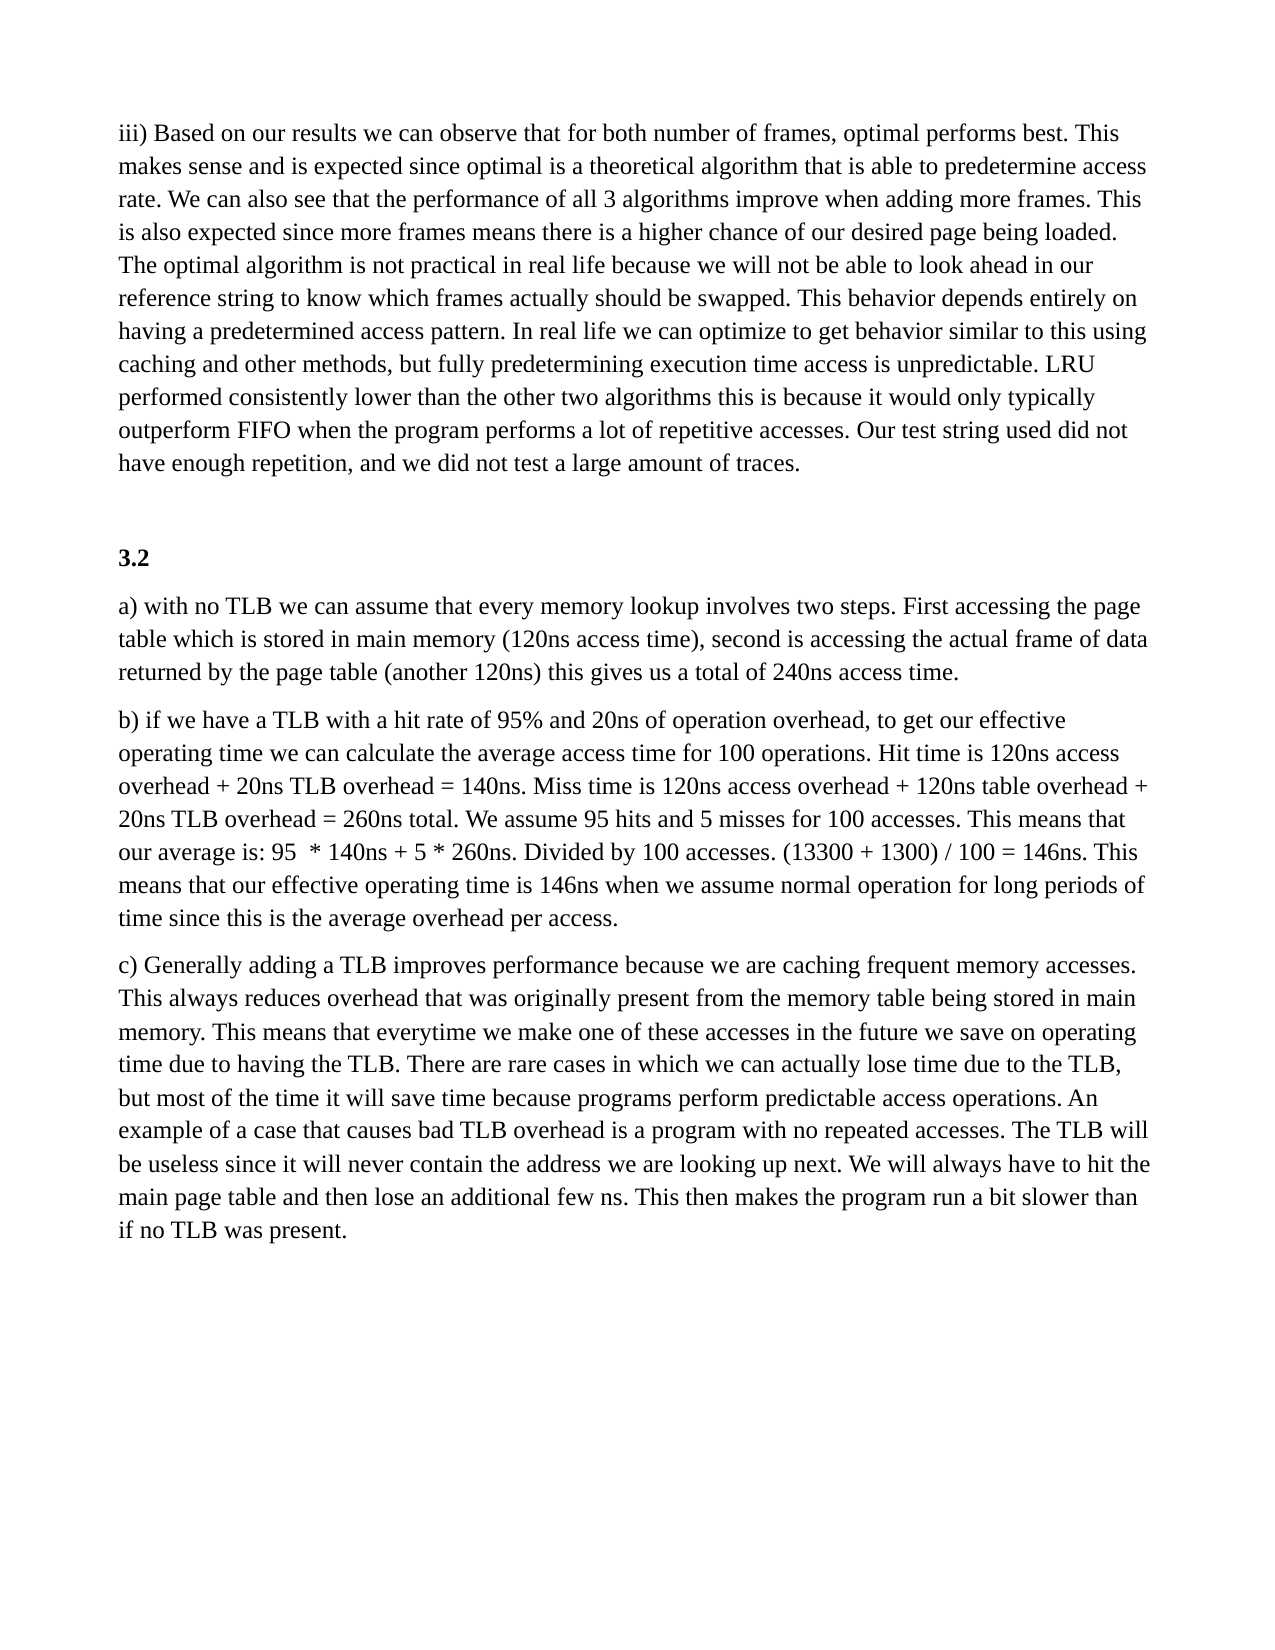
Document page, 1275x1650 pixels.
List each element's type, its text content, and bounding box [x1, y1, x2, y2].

text iii) Based on our results we can observe that for both number of frames, optimal performs best. This makes sense and is expected since optimal is a theoretical algorithm that is able to predetermine access rate. We can also see that the performance of all 3 algorithms improve when adding more frames. This is also expected since more frames means there is a higher chance of our desired page being loaded. The optimal algorithm is not practical in real life because we will not be able to look ahead in our reference string to know which frames actually should be swapped. This behavior depends entirely on having a predetermined access pattern. In real life we can optimize to get behavior similar to this using caching and other methods, but fully predetermining execution time access is unpredictable. LRU performed consistently lower than the other two algorithms this is because it would only typically outperform FIFO when the program performs a lot of repetitive accesses. Our test string used did not have enough repetition, and we did not test a large amount of traces. [118, 118, 1157, 477]
text 3.2 [118, 543, 1157, 572]
text c) Generally adding a TLB improves performance because we are caching frequent memory accesses. This always reduces overhead that was originally present from the memory table being stored in main memory. This means that everytime we make one of these accesses in the future we save on operating time due to having the TLB. There are rare cases in which we can actually lose time due to the TLB, but most of the time it will save time because programs perform predictable access operations. An example of a case that causes bad TLB overhead is a program with no repeated accesses. The TLB will be useless since it will never contain the address we are looking up next. We will always have to hit the main page table and then lose an additional few ns. This then makes the program run a bit slower than if no TLB was present. [118, 951, 1157, 1243]
text a) with no TLB we can assume that every memory lookup involves two steps. First accessing the page table which is stored in main memory (120ns access time), second is accessing the actual frame of data returned by the page table (another 120ns) this gives us a total of 240ns access time. [118, 591, 1157, 686]
text b) if we have a TLB with a hit rate of 95% and 20ns of operation overhead, to get our effective operating time we can calculate the average access time for 100 operations. Hit time is 120ns access overhead + 20ns TLB overhead = 140ns. Miss time is 120ns access overhead + 120ns table overhead + 20ns TLB overhead = 260ns total. We assume 95 hits and 5 misses for 100 accesses. This means that our average is: 95 * 140ns + 5 * 260ns. Divided by 100 accesses. (13300 + 1300) / 100 = 146ns. This means that our effective operating time is 146ns when we assume normal operation for long periods of time since this is the average overhead per access. [118, 705, 1157, 932]
